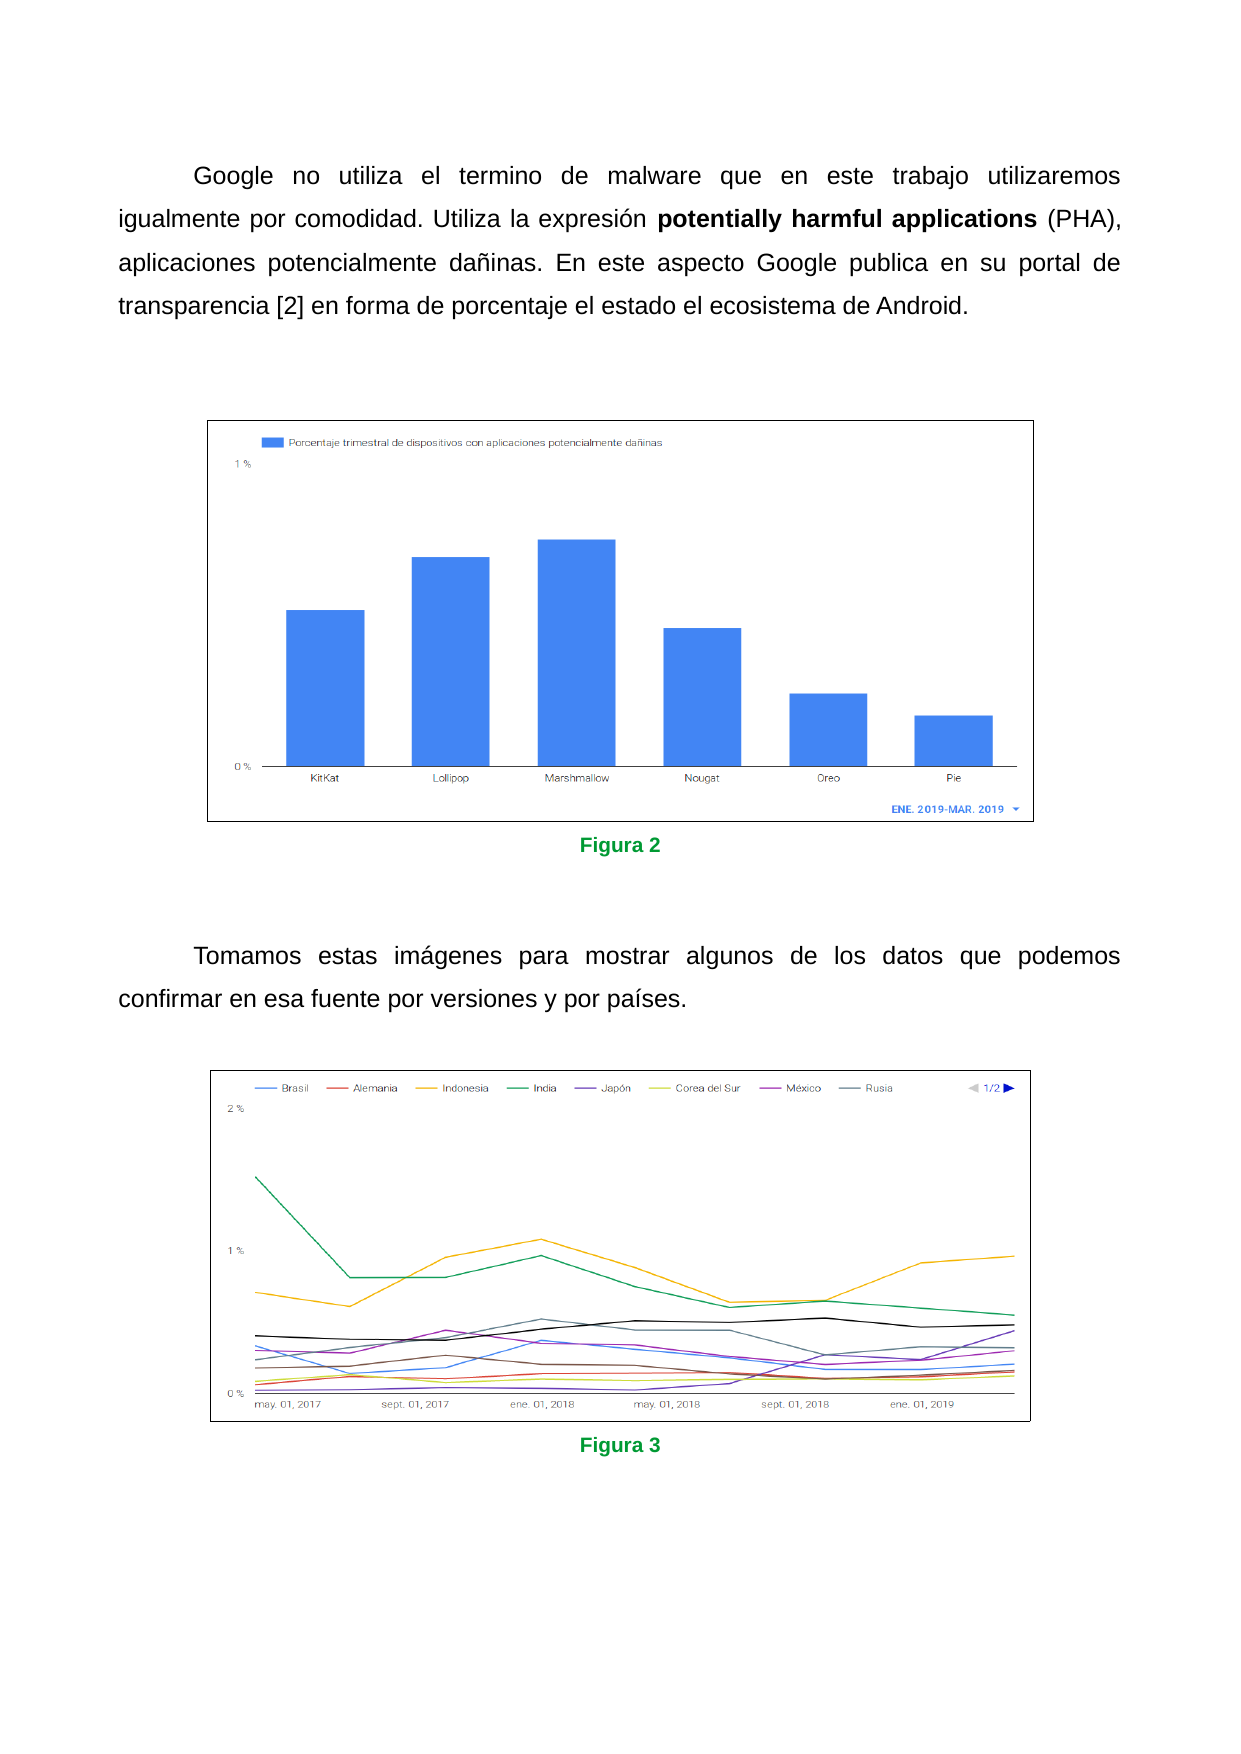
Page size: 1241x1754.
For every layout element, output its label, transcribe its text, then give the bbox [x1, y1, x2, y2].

text Figura 2 [118, 420, 1122, 857]
text Tomamos estas imágenes para mostrar algunos de los datos que podemos confirmar en esa fuente por versiones y por países. [118, 941, 1122, 1013]
picture [213, 1073, 1028, 1418]
text Figura 3 [118, 1070, 1122, 1457]
text Google no utiliza el termino de malware que en este trabajo utilizaremos igualmente por comodidad. Utiliza la expresión potentially harmful applications (PHA), aplicaciones potencialmente dañinas. En este aspecto Google publica en su portal de transparencia [2] en forma de porcentaje el estado el ecosistema de Android. [118, 161, 1122, 319]
picture [210, 423, 1031, 818]
